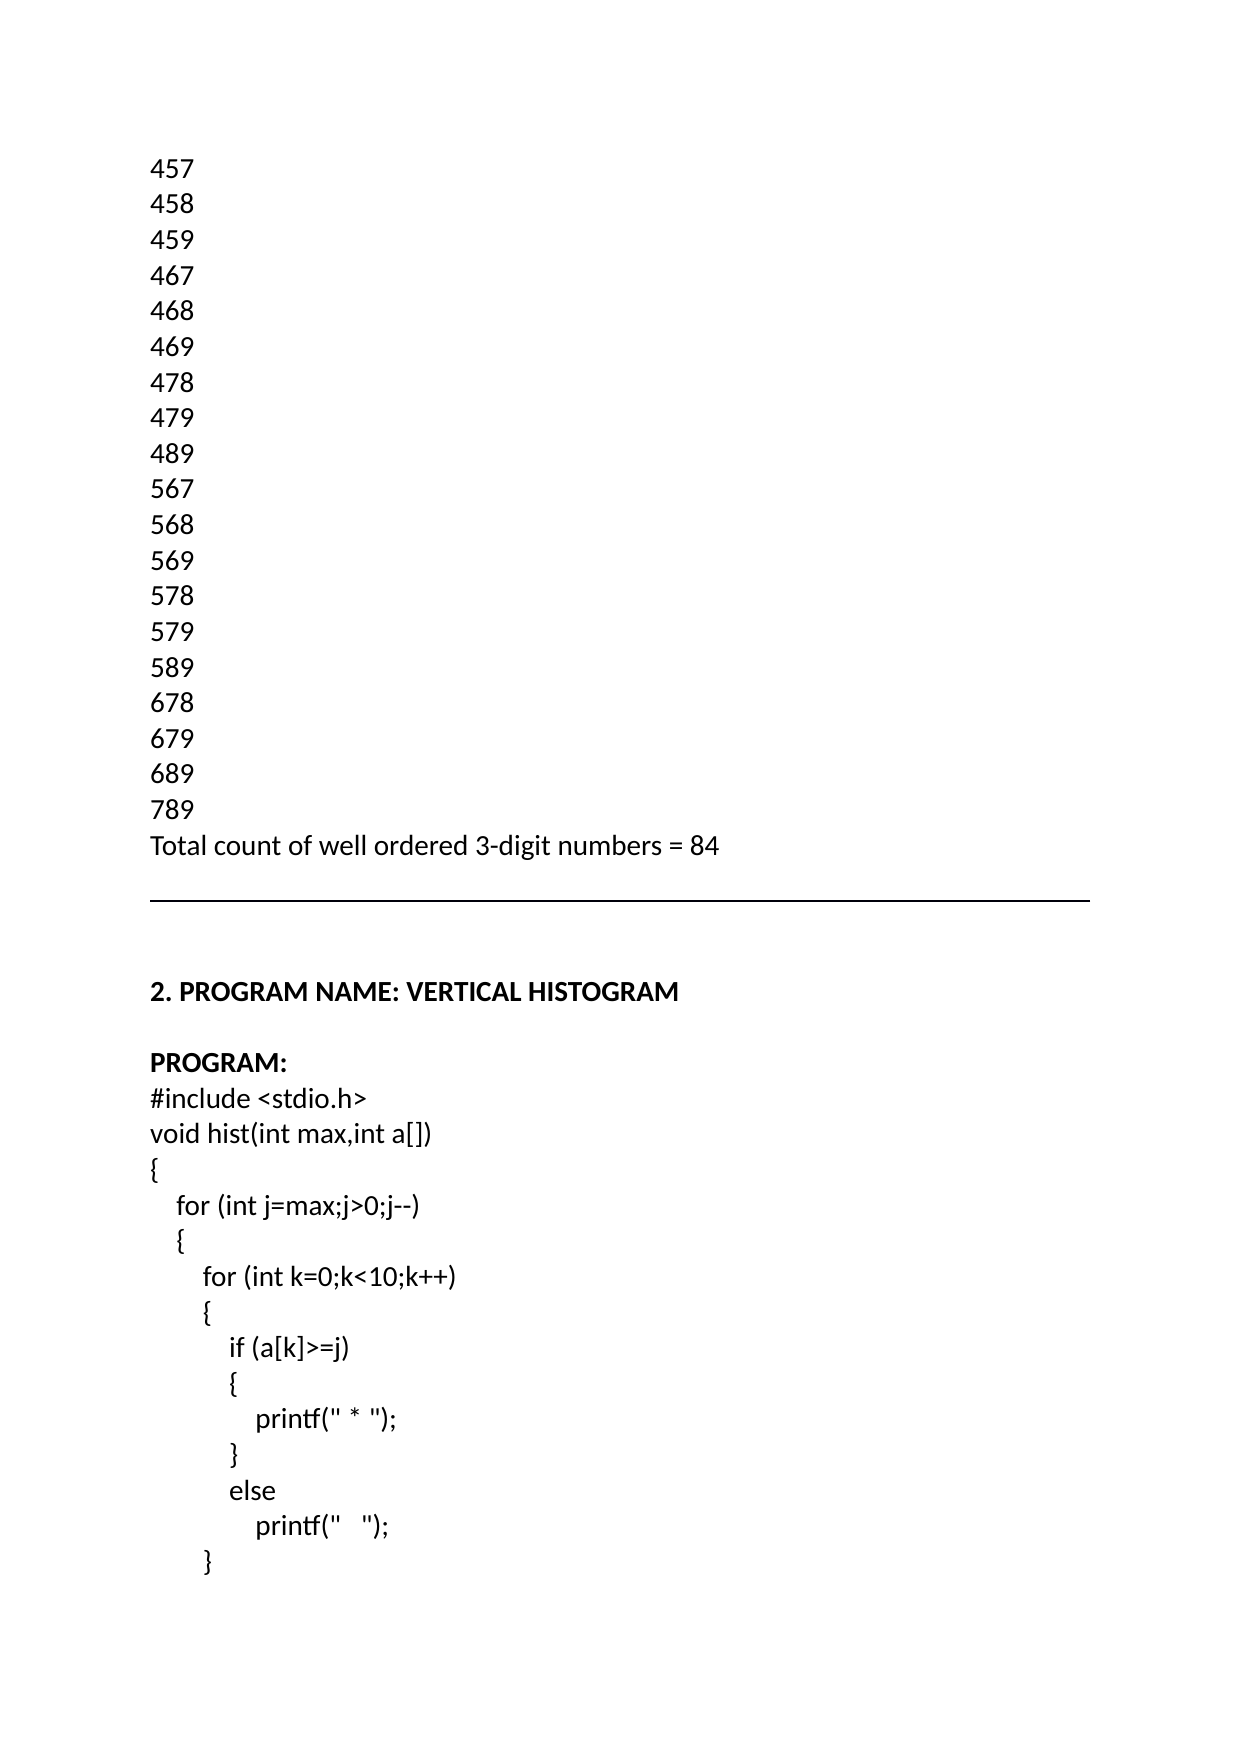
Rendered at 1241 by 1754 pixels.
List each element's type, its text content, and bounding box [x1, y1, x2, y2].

text 467 [150, 257, 1090, 292]
text 589 [150, 649, 1090, 684]
text 568 [150, 506, 1090, 542]
text 458 [150, 186, 1090, 221]
text } [150, 1543, 1090, 1579]
text 579 [150, 613, 1090, 649]
text void hist(int max,int a[]) [150, 1116, 1090, 1151]
text 679 [150, 720, 1090, 756]
text for (int j=max;j>0;j--) [150, 1187, 1090, 1222]
text PROGRAM: [150, 1044, 1090, 1080]
text { [150, 1222, 1090, 1258]
text 479 [150, 399, 1090, 435]
text 569 [150, 542, 1090, 577]
text { [150, 1365, 1090, 1401]
text 459 [150, 221, 1090, 257]
text printf(" "); [150, 1507, 1090, 1543]
text Total count of well ordered 3-digit numbers = 84 [150, 827, 1090, 862]
text #include <stdio.h> [150, 1080, 1090, 1116]
text { [150, 1294, 1090, 1329]
text { [150, 1151, 1090, 1187]
text } [150, 1436, 1090, 1472]
text 578 [150, 577, 1090, 613]
text for (int k=0;k<10;k++) [150, 1258, 1090, 1294]
text 567 [150, 471, 1090, 506]
text else [150, 1472, 1090, 1507]
text 2. PROGRAM NAME: VERTICAL HISTOGRAM [150, 973, 1090, 1009]
text 689 [150, 756, 1090, 791]
text 789 [150, 791, 1090, 827]
text printf(" * "); [150, 1401, 1090, 1436]
text 489 [150, 435, 1090, 471]
text 469 [150, 328, 1090, 364]
text 457 [150, 150, 1090, 186]
text if (a[k]>=j) [150, 1329, 1090, 1365]
text 678 [150, 684, 1090, 720]
text 468 [150, 292, 1090, 328]
text 478 [150, 364, 1090, 399]
